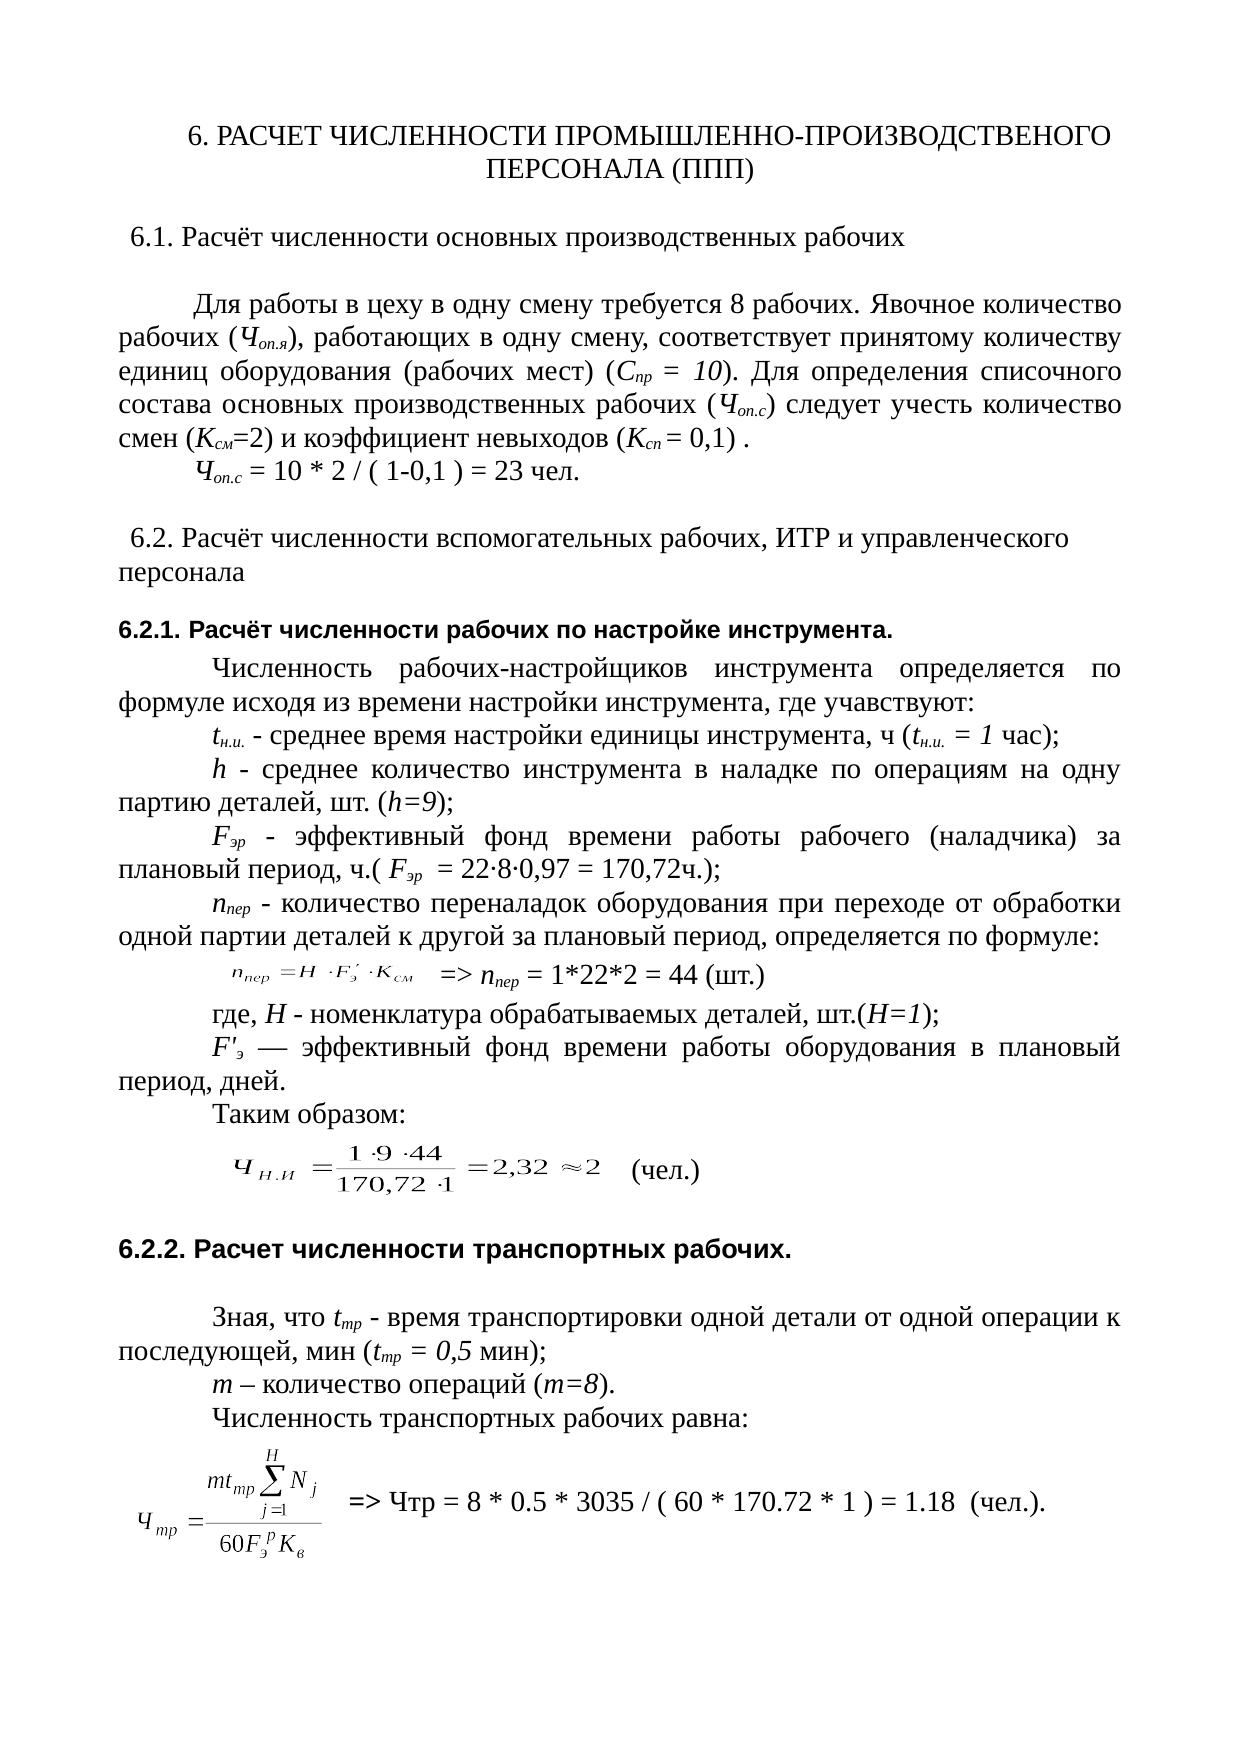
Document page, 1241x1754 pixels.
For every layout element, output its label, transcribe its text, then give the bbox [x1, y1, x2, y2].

text Численность транспортных рабочих равна: [118, 1400, 1122, 1434]
text m – количество операций (m=8). [118, 1367, 1122, 1400]
text => nпер = 1*22*2 = 44 (шт.) [118, 952, 1122, 996]
text F'э — эффективный фонд времени работы оборудования в плановый период, дней. [118, 1029, 1122, 1096]
text tн.и. - среднее время настройки единицы инструмента, ч (tн.и. = 1 час); [118, 717, 1122, 751]
subtitle 6.2.1. Расчёт численности рабочих по настройке инструмента. [118, 613, 1122, 644]
text где, Н - номенклатура обрабатываемых деталей, шт.(Н=1); [118, 996, 1122, 1029]
text Чоп.с = 10 * 2 / ( 1-0,1 ) = 23 чел. [118, 453, 1122, 487]
subtitle 6.1. Расчёт численности основных производственных рабочих [118, 219, 1122, 252]
subtitle 6.2. Расчёт численности вспомогательных рабочих, ИТР и управленческого персонала [118, 521, 1122, 588]
text => Чтр = 8 * 0.5 * 3035 / ( 60 * 170.72 * 1 ) = 1.18 (чел.). [118, 1434, 1122, 1571]
text (чел.) [118, 1130, 1122, 1208]
text Зная, что tmp - время транспортировки одной детали от одной операции к последующей, мин (tmp = 0,5 мин); [118, 1299, 1122, 1367]
subtitle 6. РАСЧЕТ ЧИСЛЕННОСТИ ПРОМЫШЛЕННО-ПРОИЗВОДСТВЕНОГО ПЕРСОНАЛА (ППП) [118, 118, 1122, 185]
text Таким образом: [118, 1096, 1122, 1130]
text Fэр - эффективный фонд времени работы рабочего (наладчика) за плановый период, ч.( Fэр = 22∙8∙0,97 = 170,72ч.); [118, 818, 1122, 885]
text Численность рабочих-настройщиков инструмента определяется по формуле исходя из времени настройки инструмента, где учавствуют: [118, 650, 1122, 717]
text Для работы в цеху в одну смену требуется 8 рабочих. Явочное количество рабочих (Чоп.я), работающих в одну смену, соответствует принятому количеству единиц оборудования (рабочих мест) (Спр = 10). Для определения списочного состава основных производственных рабочих (Чоп.с) следует учесть количество смен (Ксм=2) и коэффициент невыходов (Ксп = 0,1) . [118, 286, 1122, 453]
text nпер - количество переналадок оборудования при переходе от обработки одной партии деталей к другой за плановый период, определяется по формуле: [118, 885, 1122, 952]
text h - среднее количество инструмента в наладке по операциям на одну партию деталей, шт. (h=9); [118, 751, 1122, 818]
subtitle 6.2.2. Расчет численности транспортных рабочих. [118, 1233, 1122, 1264]
